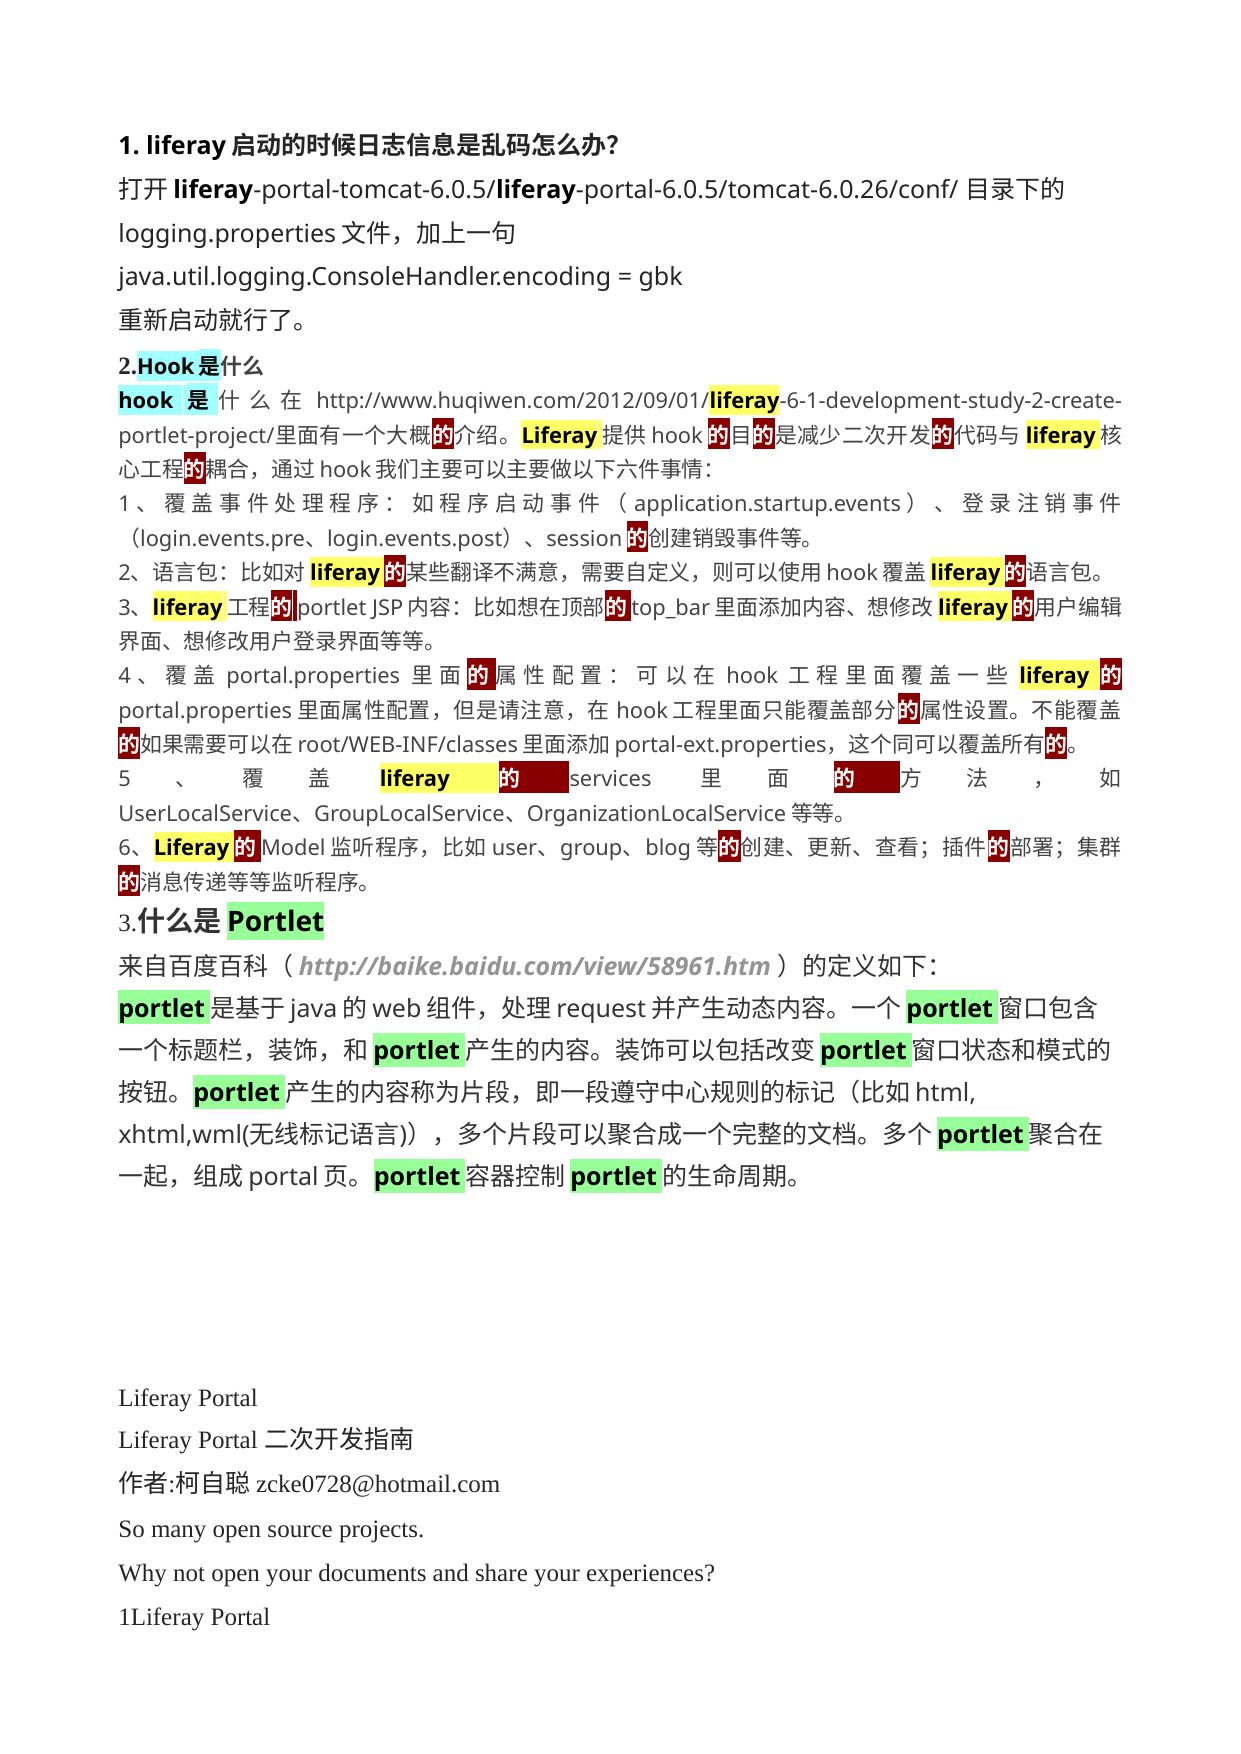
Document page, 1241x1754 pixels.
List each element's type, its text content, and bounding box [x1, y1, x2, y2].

text 3.什么是Portlet [118, 896, 1122, 940]
text 1Liferay Portal [118, 1587, 1122, 1631]
text So many open source projects. [118, 1499, 1122, 1543]
text 2、语言包：比如对liferay的某些翻译不满意，需要自定义，则可以使用hook覆盖liferay的语言包。 [118, 552, 1122, 587]
text Why not open your documents and share your experiences? [118, 1543, 1122, 1587]
text 1. liferay启动的时候日志信息是乱码怎么办？ 打开liferay-portal-tomcat-6.0.5/liferay-portal-6.0.5/tomcat-6.0.26/conf/ 目录下的logging.properties文件，加上一句 [118, 118, 1122, 249]
text 来自百度百科（ http://baike.baidu.com/view/58961.htm ）的定义如下： [118, 940, 1122, 982]
text 作者:柯自聪 zcke0728@hotmail.com [118, 1456, 1122, 1499]
text 6、Liferay的Model监听程序，比如user、group、blog等的创建、更新、查看；插件的部署；集群的消息传递等等监听程序。 [118, 827, 1122, 896]
text 重新启动就行了。 [118, 293, 1122, 337]
text 4、覆盖portal.properties里面的属性配置：可以在hook工程里面覆盖一些liferay的portal.properties里面属性配置，但是请注意，在hook工程里面只能覆盖部分的属性设置。不能覆盖的如果需要可以在root/WEB-INF/classes里面添加portal-ext.properties，这个同可以覆盖所有的。 [118, 656, 1122, 759]
text portlet是基于java的web组件，处理request并产生动态内容。一个portlet窗口包含一个标题栏，装饰，和portlet产生的内容。装饰可以包括改变portlet窗口状态和模式的按钮。portlet产生的内容称为片段，即一段遵守中心规则的标记（比如html, xhtml,wml(无线标记语言)），多个片段可以聚合成一个完整的文档。多个portlet聚合在一起，组成portal页。portlet容器控制portlet的生命周期。 [118, 982, 1122, 1193]
text 5、覆盖liferay的services里面的方法，如UserLocalService、GroupLocalService、OrganizationLocalService等等。 [118, 759, 1122, 827]
text Liferay Portal 二次开发指南 [118, 1412, 1122, 1456]
text hook是什么在http://www.huqiwen.com/2012/09/01/liferay-6-1-development-study-2-create-portlet-project/里面有一个大概的介绍。Liferay提供hook的目的是减少二次开发的代码与liferay核心工程的耦合，通过hook我们主要可以主要做以下六件事情： [118, 381, 1122, 484]
text 3、liferay工程的portlet JSP内容：比如想在顶部的top_bar里面添加内容、想修改liferay的用户编辑界面、想修改用户登录界面等等。 [118, 587, 1122, 656]
text Liferay Portal [118, 1368, 1122, 1412]
text 1、覆盖事件处理程序：如程序启动事件（application.startup.events）、登录注销事件（login.events.pre、login.events.post）、session的创建销毁事件等。 [118, 484, 1122, 552]
text 2.Hook是什么 [118, 337, 1122, 381]
text java.util.logging.ConsoleHandler.encoding = gbk [118, 249, 1122, 293]
